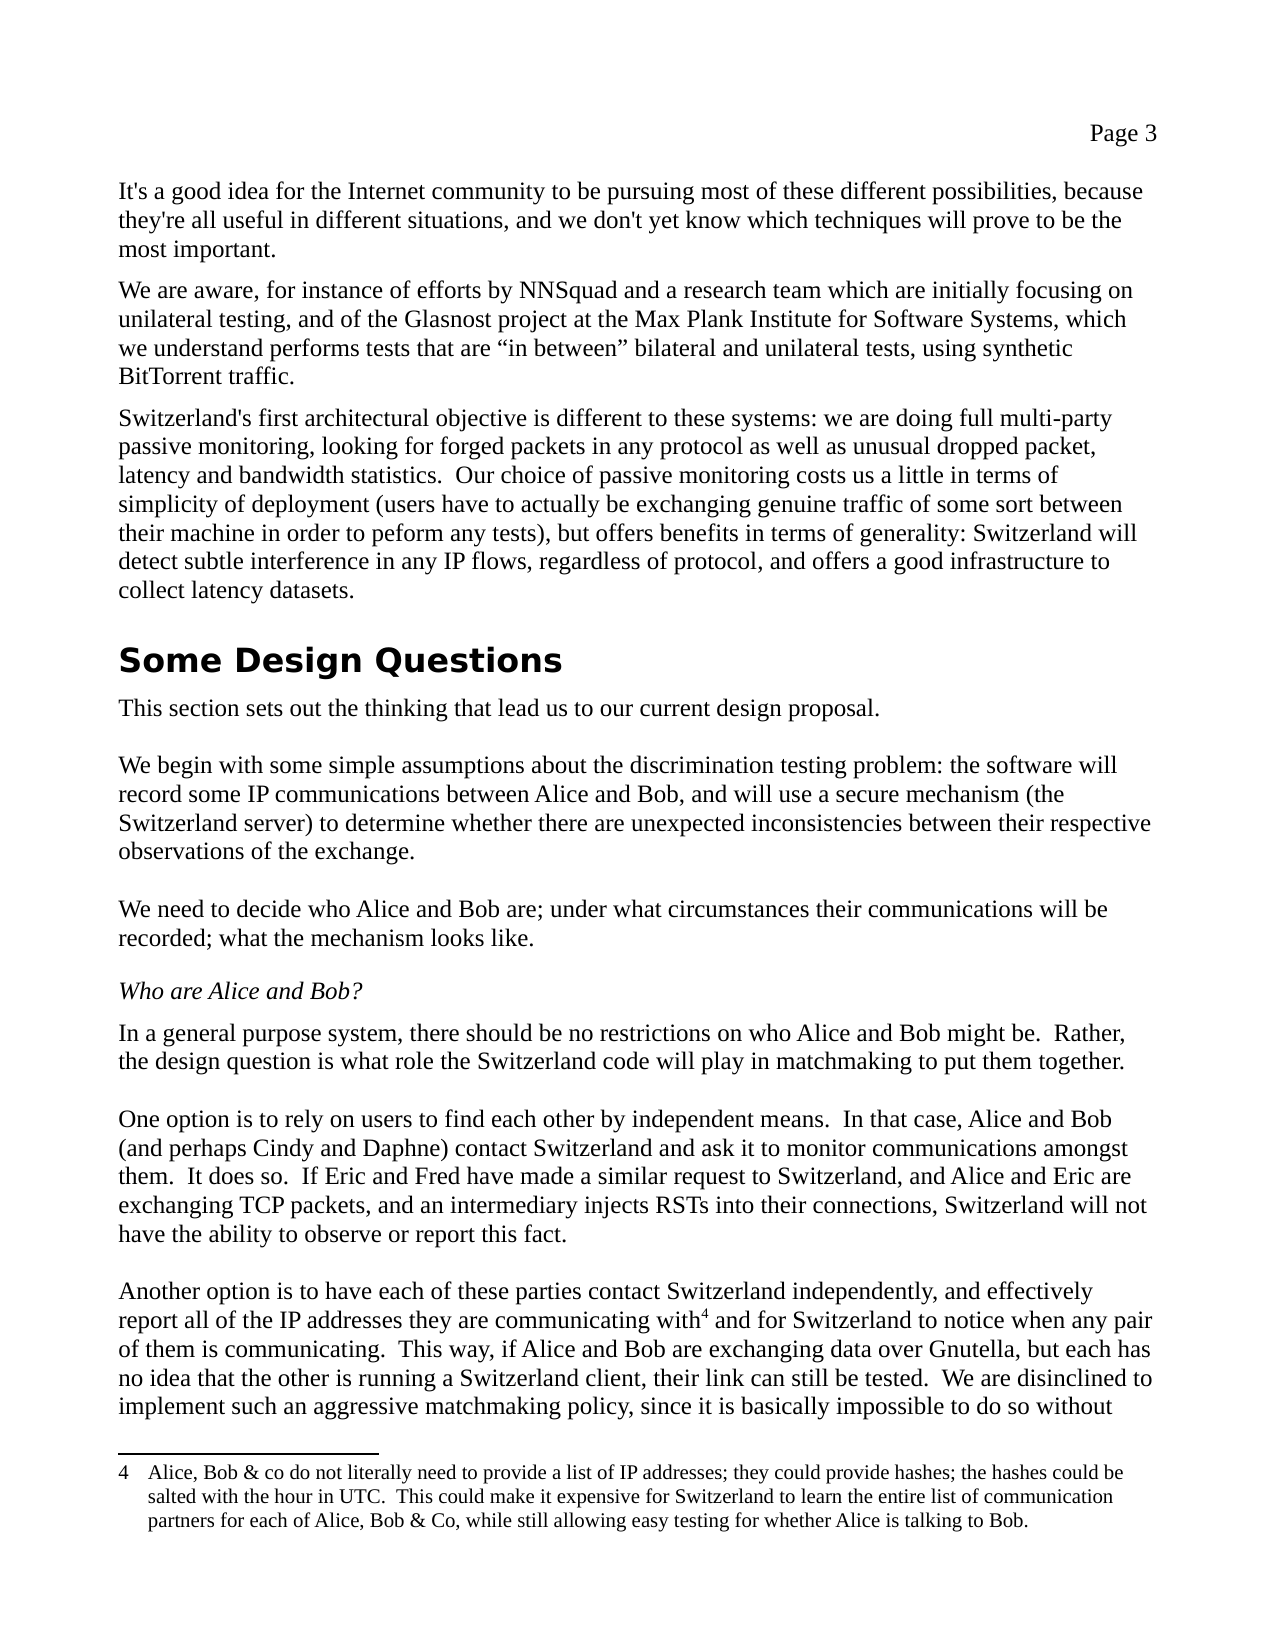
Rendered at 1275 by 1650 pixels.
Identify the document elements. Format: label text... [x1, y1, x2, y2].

text Switzerland's first architectural objective is different to these systems: we are doing full multi-party passive monitoring, looking for forged packets in any protocol as well as unusual dropped packet, latency and bandwidth statistics. Our choice of passive monitoring costs us a little in terms of simplicity of deployment (users have to actually be exchanging genuine traffic of some sort between their machine in order to peform any tests), but offers benefits in terms of generality: Switzerland will detect subtle interference in any IP flows, regardless of protocol, and offers a good infrastructure to collect latency datasets. [118, 403, 1157, 604]
text We are aware, for instance of efforts by NNSquad and a research team which are initially focusing on unilateral testing, and of the Glasnost project at the Max Plank Institute for Software Systems, which we understand performs tests that are “in between” bilateral and unilateral tests, using synthetic BitTorrent traffic. [118, 275, 1157, 390]
subtitle Who are Alice and Bob? [118, 976, 1157, 1005]
text Alice, Bob & co do not literally need to provide a list of IP addresses; they could provide hashes; the hashes could be salted with the hour in UTC. This could make it expensive for Switzerland to learn the entire list of communication partners for each of Alice, Bob & Co, while still allowing easy testing for whether Alice is talking to Bob. [118, 1460, 1157, 1532]
text We begin with some simple assumptions about the discrimination testing problem: the software will record some IP communications between Alice and Bob, and will use a secure mechanism (the Switzerland server) to determine whether there are unexpected inconsistencies between their respective observations of the exchange. We need to decide who Alice and Bob are; under what circumstances their communications will be recorded; what the mechanism looks like. [118, 750, 1157, 951]
text Another option is to have each of these parties contact Switzerland independently, and effectively report all of the IP addresses they are communicating with and for Switzerland to notice when any pair of them is communicating. This way, if Alice and Bob are exchanging data over Gnutella, but each has no idea that the other is running a Switzerland client, their link can still be tested. We are disinclined to implement such an aggressive matchmaking policy, since it is basically impossible to do so without [118, 1276, 1157, 1420]
subtitle Some Design Questions [118, 641, 1157, 680]
text It's a good idea for the Internet community to be pursuing most of these different possibilities, because they're all useful in different situations, and we don't yet know which techniques will prove to be the most important. [118, 176, 1157, 263]
text In a general purpose system, there should be no restrictions on who Alice and Bob might be. Rather, the design question is what role the Switzerland code will play in matchmaking to put them together. [118, 1018, 1157, 1075]
text This section sets out the thinking that lead us to our current design proposal. [118, 693, 1157, 721]
text One option is to rely on users to find each other by independent means. In that case, Alice and Bob (and perhaps Cindy and Daphne) contact Switzerland and ask it to monitor communications amongst them. It does so. If Eric and Fred have made a similar request to Switzerland, and Alice and Eric are exchanging TCP packets, and an intermediary injects RSTs into their connections, Switzerland will not have the ability to observe or report this fact. [118, 1104, 1157, 1248]
